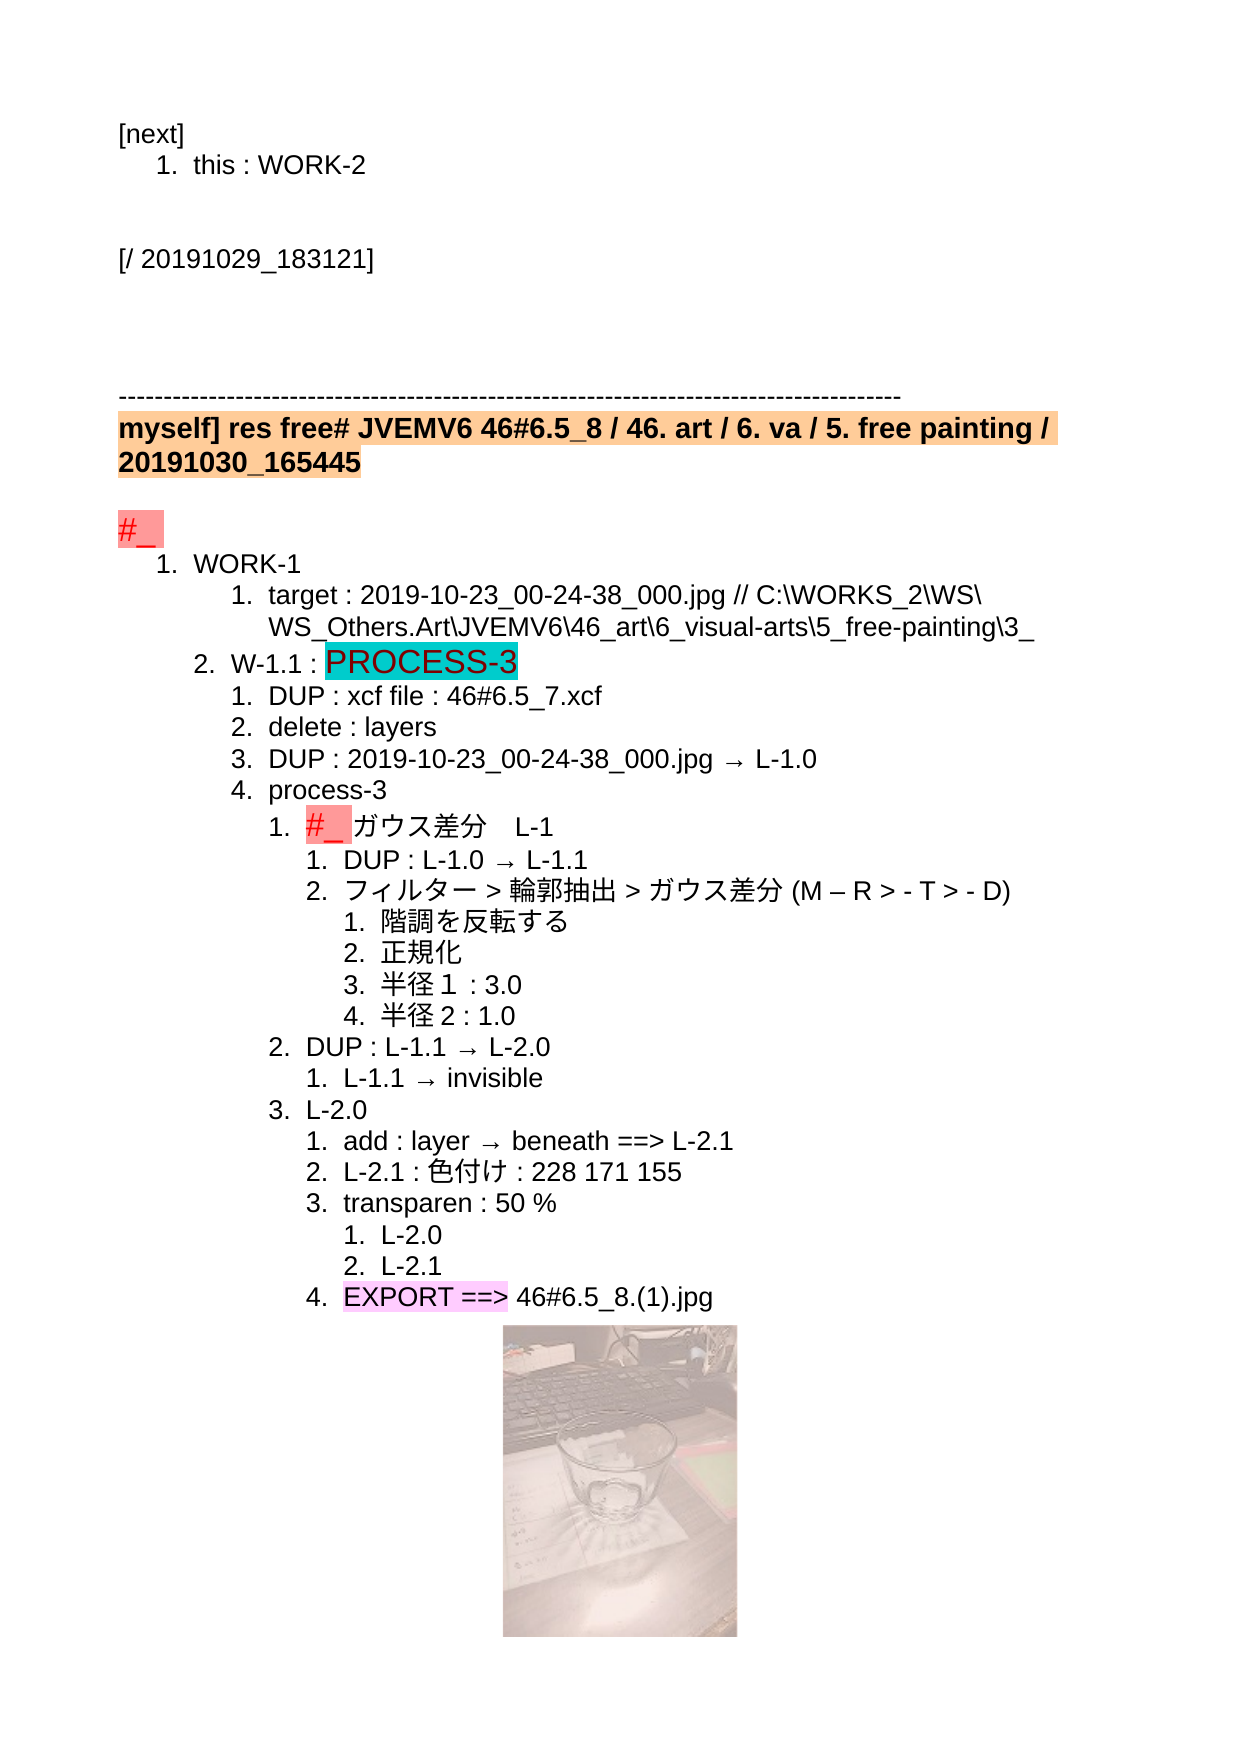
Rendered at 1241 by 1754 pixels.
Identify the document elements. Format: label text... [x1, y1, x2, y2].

list フィルター > 輪郭抽出 > ガウス差分 (M – R > - T > - D) [306, 875, 1122, 906]
list 正規化 [343, 937, 1122, 969]
text #_ [118, 509, 1122, 548]
list 階調を反転する [343, 906, 1122, 937]
list this : WORK-2 [156, 149, 1122, 181]
text [/ 20191029_183121] [118, 243, 1122, 274]
list add : layer → beneath ==> L-2.1 [306, 1125, 1122, 1156]
list DUP : L-1.1 → L-2.0 [268, 1031, 1122, 1062]
list delete : layers [231, 711, 1122, 743]
list EXPORT ==> 46#6.5_8.(1).jpg [306, 1281, 1122, 1312]
list #_ ガウス差分 L-1 [268, 805, 1122, 844]
list 半径１ : 3.0 [343, 969, 1122, 1000]
list target : 2019-10-23_00-24-38_000.jpg // C:\WORKS_2\WS\WS_Others.Art\JVEMV6\46_art\6_visual-arts\5_free-painting\3_ [231, 579, 1122, 642]
picture [502, 1325, 738, 1637]
list WORK-1 [156, 548, 1122, 579]
text myself] res free# JVEMV6 46#6.5_8 / 46. art / 6. va / 5. free painting / 20191030_165445 [118, 411, 1122, 478]
list DUP : 2019-10-23_00-24-38_000.jpg → L-1.0 [231, 743, 1122, 774]
text --------------------------------------------------------------------------------------- [118, 380, 1122, 411]
list L-1.1 → invisible [306, 1062, 1122, 1094]
list L-2.1 : 色付け : 228 171 155 [306, 1156, 1122, 1187]
list DUP : xcf file : 46#6.5_7.xcf [231, 680, 1122, 711]
list W-1.1 : PROCESS-3 [193, 642, 1122, 680]
list 半径2 : 1.0 [343, 1000, 1122, 1031]
list process-3 [231, 774, 1122, 805]
list L-2.1 [343, 1250, 1122, 1281]
list L-2.0 [268, 1094, 1122, 1125]
list transparen : 50 % [306, 1187, 1122, 1219]
list L-2.0 [343, 1219, 1122, 1250]
text [next] [118, 118, 1122, 149]
list DUP : L-1.0 → L-1.1 [306, 844, 1122, 875]
